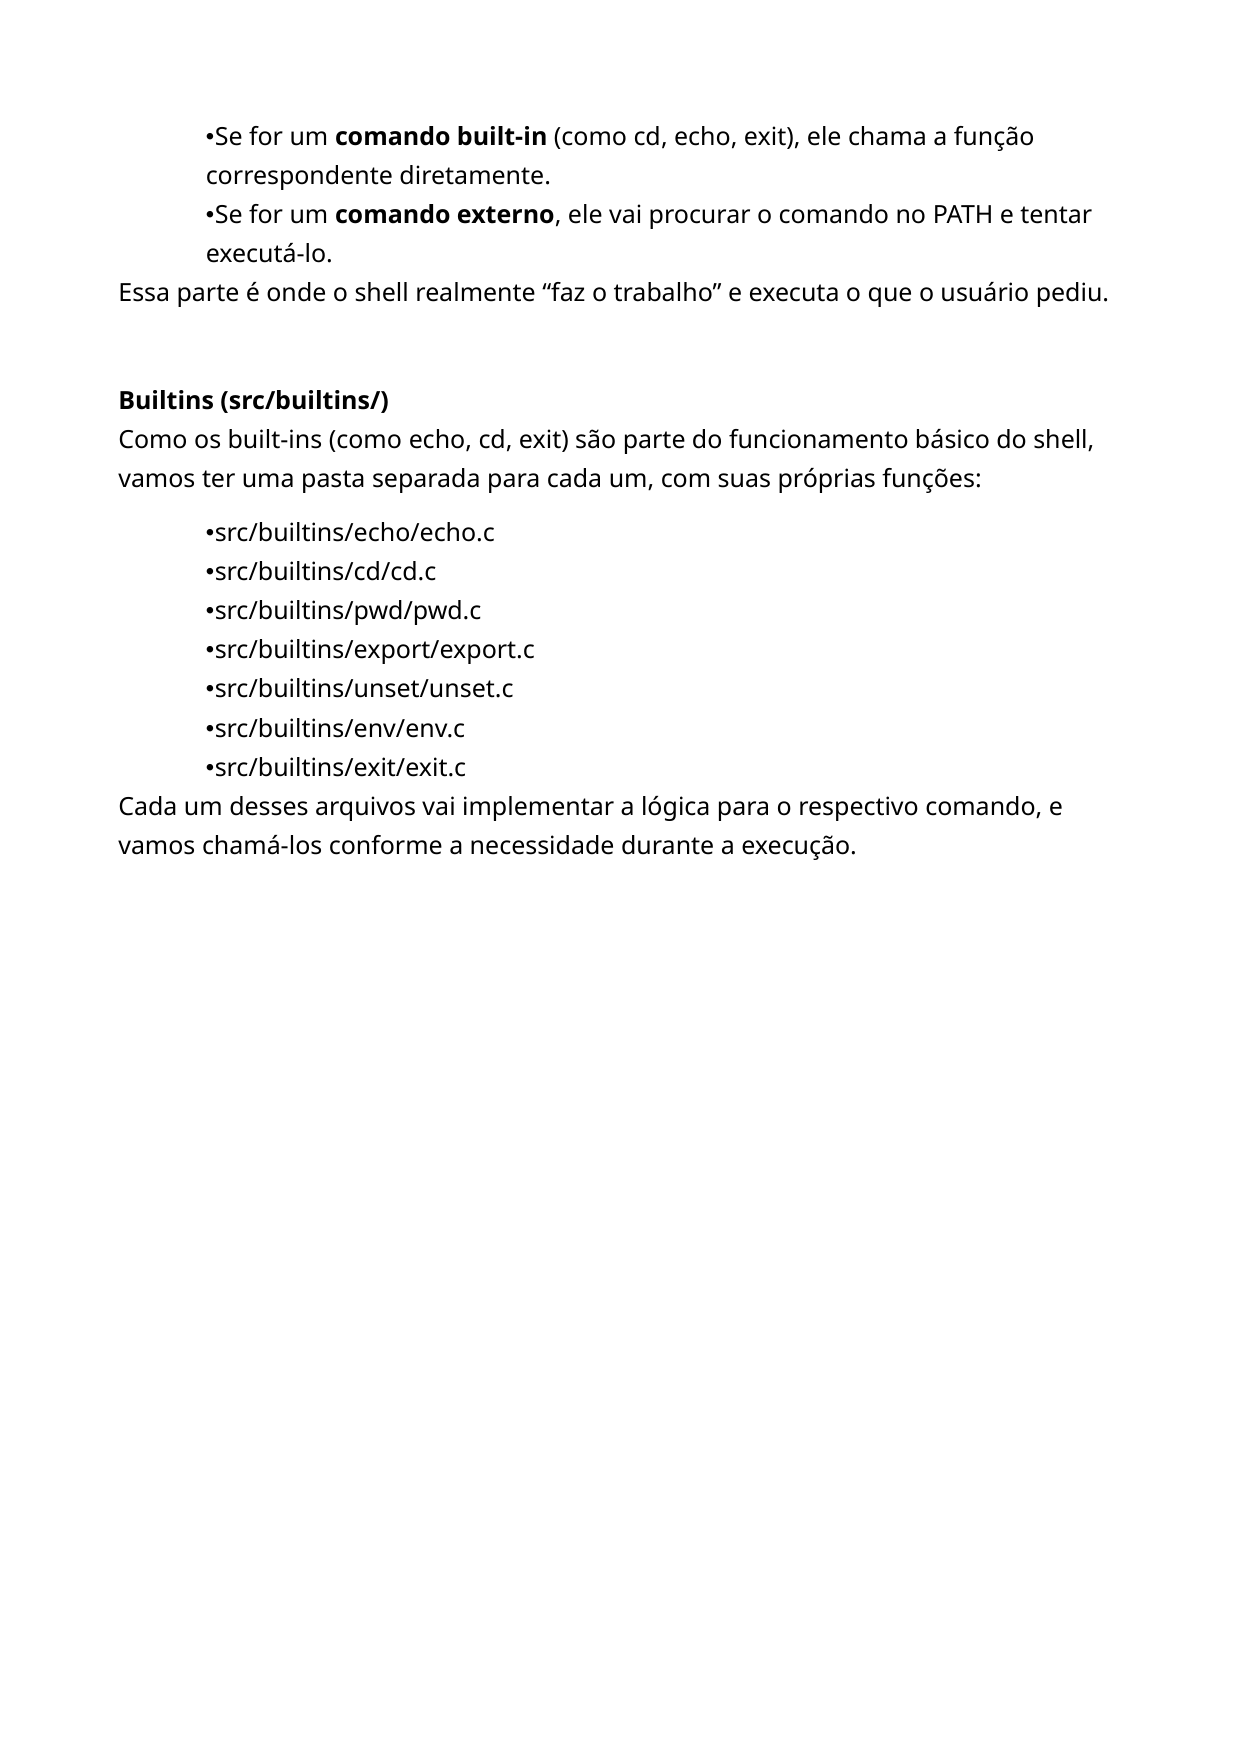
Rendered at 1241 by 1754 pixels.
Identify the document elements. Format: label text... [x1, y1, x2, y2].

list Se for um comando built-in (como cd, echo, exit), ele chama a função correspondente diretamente. [206, 118, 1122, 191]
list src/builtins/env/env.c [206, 710, 1122, 744]
list src/builtins/pwd/pwd.c [206, 593, 1122, 627]
list src/builtins/cd/cd.c [206, 553, 1122, 588]
list src/builtins/export/export.c [206, 632, 1122, 666]
text Cada um desses arquivos vai implementar a lógica para o respectivo comando, e vamos chamá-los conforme a necessidade durante a execução. [118, 788, 1122, 862]
list src/builtins/unset/unset.c [206, 671, 1122, 705]
text Builtins (src/builtins/) Como os built-ins (como echo, cd, exit) são parte do funcionamento básico do shell, vamos ter uma pasta separada para cada um, com suas próprias funções: [118, 382, 1122, 495]
list src/builtins/exit/exit.c [206, 749, 1122, 783]
list src/builtins/echo/echo.c [206, 514, 1122, 548]
text Essa parte é onde o shell realmente “faz o trabalho” e executa o que o usuário pediu. [118, 275, 1122, 309]
list Se for um comando externo, ele vai procurar o comando no PATH e tentar executá-lo. [206, 196, 1122, 270]
